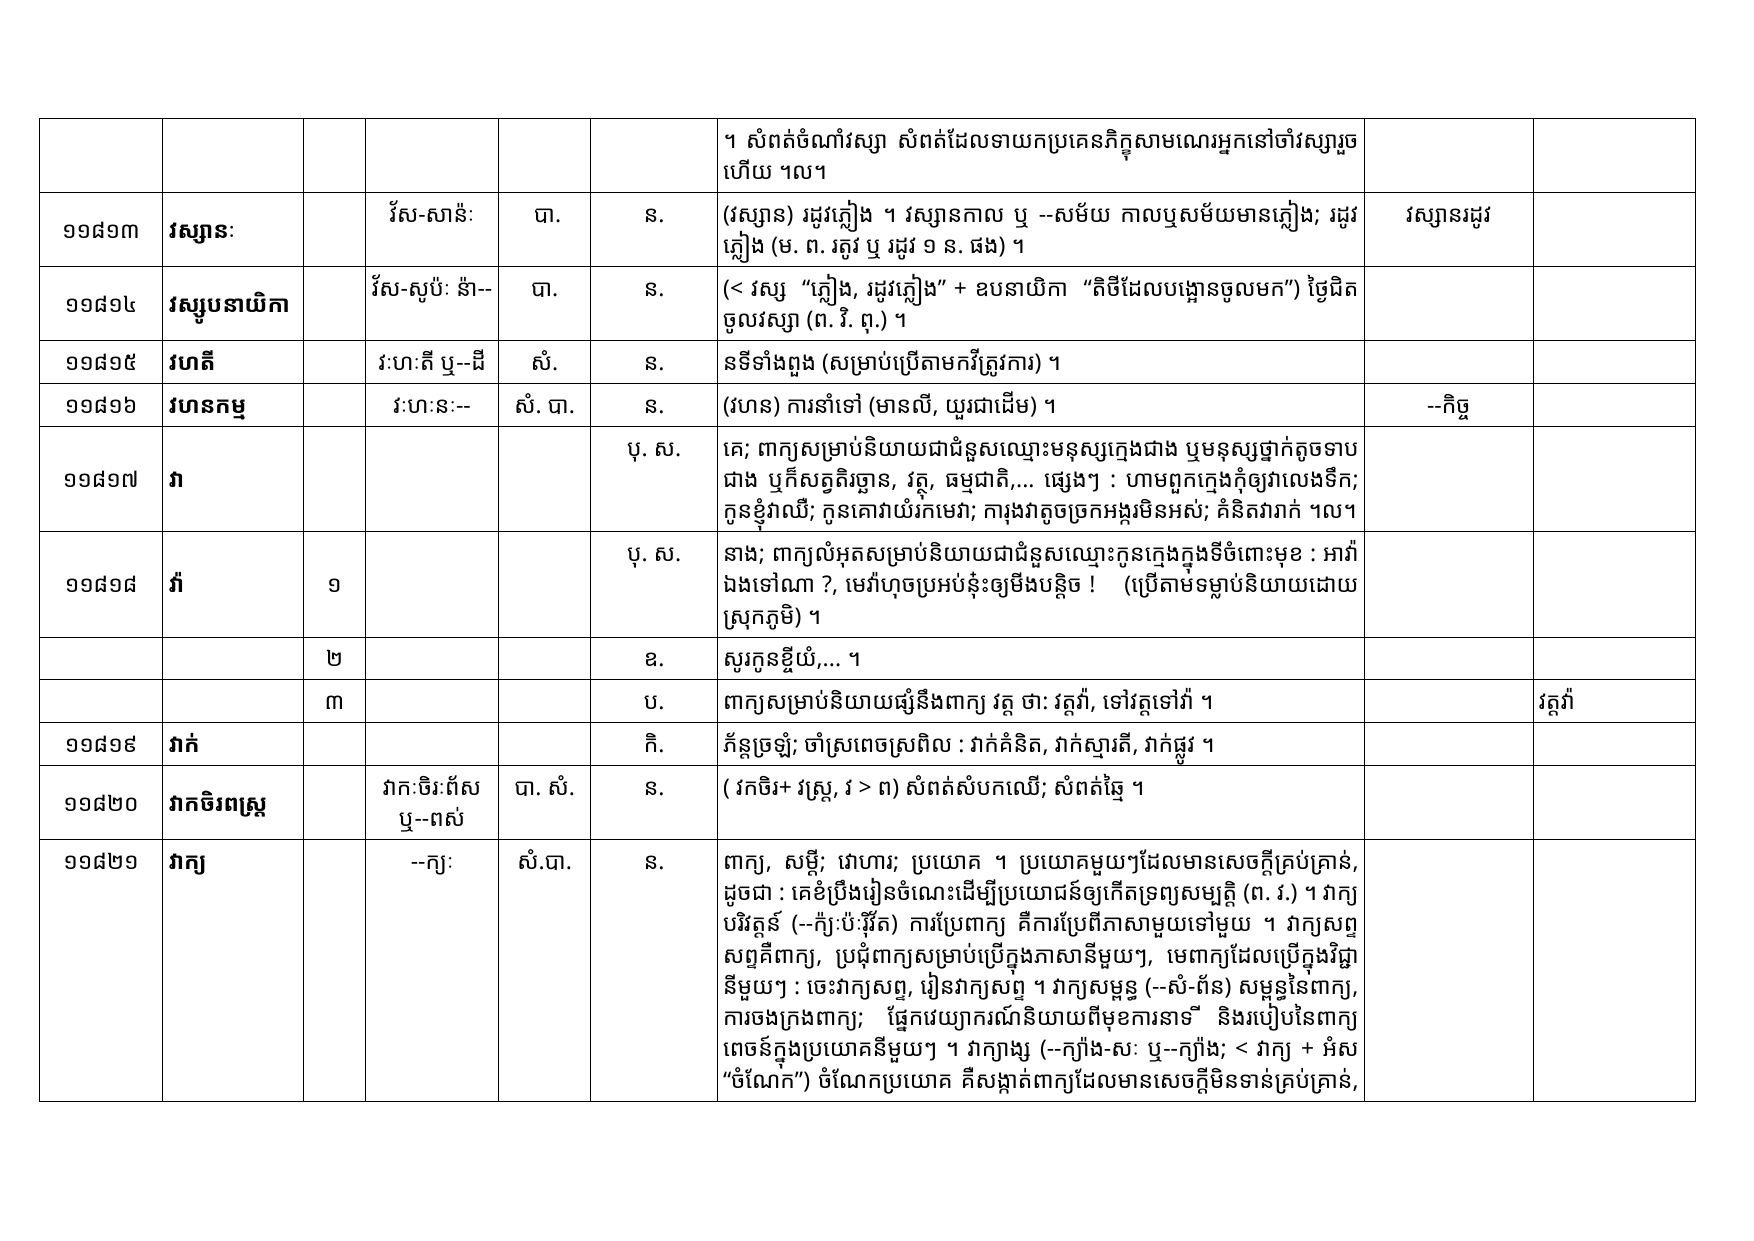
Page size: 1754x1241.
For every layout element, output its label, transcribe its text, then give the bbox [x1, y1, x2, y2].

table_cell ១១៨១៦ [40, 384, 162, 426]
table_cell សូរ​កូន​ខ្ចី​យំ,... ។ [718, 638, 1364, 679]
table_cell បា. [499, 193, 590, 266]
table_cell [1534, 840, 1695, 1101]
table_cell វស្សូបនាយិកា [163, 267, 303, 340]
table_cell វាកចិរ​ពស្រ្ដ [163, 766, 303, 839]
table_cell វា [163, 427, 303, 531]
table_cell [366, 427, 498, 531]
table_cell ១ [304, 532, 365, 637]
table_cell វស្សាន​រដូវ [1365, 193, 1533, 266]
table_cell [366, 532, 498, 637]
table_cell [304, 384, 365, 426]
table_cell [1534, 267, 1695, 340]
table_cell វ៉ា [163, 532, 303, 637]
table_cell ១១៨១៨ [40, 532, 162, 637]
table_cell [499, 723, 590, 765]
table_cell ១១៨១៣ [40, 193, 162, 266]
table_cell [1534, 193, 1695, 266]
table_cell កិ. [591, 723, 717, 765]
table_cell ន. [591, 341, 717, 383]
table_cell [1534, 427, 1695, 531]
table_cell [304, 267, 365, 340]
table_cell [304, 840, 365, 1101]
table_cell ១១៨២១ [40, 840, 162, 1101]
table_cell វស្សានៈ [163, 193, 303, 266]
table_cell បុ. ស. [591, 427, 717, 531]
table_cell [1365, 766, 1533, 839]
table_cell [499, 680, 590, 722]
table_cell [304, 341, 365, 383]
table_cell បុ. ស. [591, 532, 717, 637]
table_cell នាង; ពាក្យ​លំអុត​សម្រាប់​និយាយ​ជា​ជំនួស​ឈ្មោះ​កូន​ក្មេង​ក្នុង​ទី​ចំពោះ​មុខ : អា​វ៉ា ឯង​ទៅ​ណា ?, មេ​វ៉ា​ហុច​ប្រអប់​នុ៎ះ​ឲ្យ​មីង​បន្តិច ! (ប្រើ​តាម​ទម្លាប់​និយាយ​ដោយ​ស្រុក​ភូមិ) ។ [718, 532, 1364, 637]
table_cell ( វកចិរ+ វស្រ្ត, វ > ព) សំពត់​សំបក​ឈើ; សំពត់​ឆ្មៃ ។ [718, 766, 1364, 839]
table_cell ន. [591, 840, 717, 1101]
table_cell [1365, 341, 1533, 383]
table_cell ២ [304, 638, 365, 679]
table_cell វ័ស-សាន៉ៈ [366, 193, 498, 266]
table_cell [1365, 427, 1533, 531]
table_cell [591, 119, 717, 192]
table_cell [40, 680, 162, 722]
table_cell [499, 119, 590, 192]
table_cell [163, 680, 303, 722]
table_cell [304, 766, 365, 839]
table_cell [304, 193, 365, 266]
table_cell ន. [591, 766, 717, 839]
table_cell [40, 119, 162, 192]
table_cell វាក្យ [163, 840, 303, 1101]
table_cell នទី​ទាំងពួង (សម្រាប់​ប្រើ​តាម​កវី​ត្រូវ​ការ) ។ [718, 341, 1364, 383]
table_cell ភ័ន្ត​ច្រឡំ; ចាំ​ស្រពេចស្រពិល : វាក់​គំនិត, វាក់​ស្មារតី, វាក់​ផ្លូវ ។ [718, 723, 1364, 765]
table_cell --ក្យៈ [366, 840, 498, 1101]
table_cell ឧ. [591, 638, 717, 679]
table_cell ន. [591, 267, 717, 340]
table_cell ៣ [304, 680, 365, 722]
table_cell វហតី [163, 341, 303, 383]
table_cell [366, 119, 498, 192]
table_cell គេ; ពាក្យ​សម្រាប់​និយាយ​ជា​ជំនួស​ឈ្មោះ​មនុស្ស​ក្មេង​ជាង ឬ​មនុស្ស​ថ្នាក់​តូច​ទាប​ជាង ឬ​ក៏​សត្វ​តិរច្ឆាន, វត្ថុ, ធម្មជាតិ,... ផ្សេង​ៗ : ហាម​ពួក​ក្មេង​កុំ​ឲ្យ​វា​លេង​ទឹក; កូន​ខ្ញុំ​វា​ឈឺ; កូន​គោ​វា​យំ​រក​មេ​វា; ការុង​វា​តូច​ច្រក​អង្ករ​មិន​អស់; គំនិត​វា​រាក់ ។ល។ [718, 427, 1364, 531]
table_cell --កិច្ច [1365, 384, 1533, 426]
table_cell [1534, 341, 1695, 383]
table_cell [304, 427, 365, 531]
table_cell [499, 638, 590, 679]
table_cell [366, 638, 498, 679]
table_cell វាកៈចិរៈព័ស ឬ--ពស់ [366, 766, 498, 839]
table_cell (វស្សាន) រដូវ​ភ្លៀង ។ វស្សាន​កាល ឬ --សម័យ កាល​ឬ​សម័យ​មាន​ភ្លៀង; រដូវ​ភ្លៀង (ម. ព. រតូវ ឬ រដូវ ១ ន. ផង) ។ [718, 193, 1364, 266]
table_cell [1365, 680, 1533, 722]
table_cell (< វស្ស “ភ្លៀង, រដូវ​ភ្លៀង” + ឧបនាយិកា “តិថី​ដែល​បង្អោន​ចូល​មក”) ថ្ងៃ​ជិត​ចូល​វស្សា (ព. វិ. ពុ.) ។ [718, 267, 1364, 340]
table_cell ១១៨១៩ [40, 723, 162, 765]
table_cell បា. [499, 267, 590, 340]
table_cell [499, 427, 590, 531]
table_cell [40, 638, 162, 679]
table_cell សំ.បា. [499, 840, 590, 1101]
table_cell វៈហៈតី ឬ--ដី [366, 341, 498, 383]
table_cell [1534, 638, 1695, 679]
table_cell [1534, 384, 1695, 426]
table_cell [304, 723, 365, 765]
table_cell បា. សំ. [499, 766, 590, 839]
table_cell (វស្ស; វឞ៌, វរ្សា) ឆ្នាំ; ភ្លៀង; រដូវ​ភ្លៀង ។ កាន់​វស្សា ឬ ចាំ​វស្សា នៅ​រក្សា​អរុណ​ក្នុង​រដូវ​ភ្លៀង ក្នុង​ទី​មាន​កំណត់​របស់​បព្វជិត​ពុទ្ធ​សាសនិក ។ ខែ​វស្សា ខែ​មាន​ភ្លៀង (ព. ផ្ទ. ខែ​ប្រាំង) ។ ចូល​វស្សា ប្តេជ្ញា​ថា នៅ​ក្នុង​រដូវ​ភ្លៀង​ក្នុង​ទី​មាន​កំណត់​របស់​ភិក្ខុ​សាមណេរ ។ ចេញ​វស្សា នៅ​ចាំ​វស្សា​គ្រប់​គ្រាន់​តាម​កាល​កំណត់​ហើយ ។ ចំណេញ​វស្សា សម័យ​ដែល​ពួក​បព្វជិត​ពុទ្ធ​សាសនិក​ចេញ​វស្សា​ហើយ គឺ​កាល​ជា​ខាង​ចុង​នៃ​វស្សាន​រដូវ ។ ដាច់​វស្សា នៅ​ឲ្យ​កន្លង​អរុណ​ក្នុង​ទី​ក្រៅ​អាវាស​ដែល​កំណត់​ចាំ​វស្សា របស់​ភិក្ខុ​សាមណេរ ។ ទៀន​វស្សា ទៀន​ធំ​ដែល​ទាយក​ប្រគេន​ភិក្ខុ​សង្ឃ​ឲ្យ​អុជ​ក្នុង​រដូវ​ភ្លៀង ... ។ មួយ​វស្សា មួយ​រដូវ​ភ្លៀង: បួស​បាន​មួយ​វស្សា ។ សំពត់​ចំណាំ​វស្សា សំពត់​ដែល​ទាយក​ប្រគេន​ភិក្ខុ​សាមណេរ​អ្នក​នៅ​ចាំ​វស្សា​រួច​ហើយ ។ល។ [718, 119, 1364, 192]
table_cell (វហន) ការ​នាំ​ទៅ (មាន​លី, យួរ​ជាដើម) ។ [718, 384, 1364, 426]
table_cell វៈហៈនៈ-- [366, 384, 498, 426]
table_cell ន. [591, 193, 717, 266]
table_cell វ័ស-សូប៉ៈ ន៉ា-- [366, 267, 498, 340]
table_cell [1365, 119, 1533, 192]
table_cell [1534, 723, 1695, 765]
table_cell ន. [591, 384, 717, 426]
table_cell [1365, 723, 1533, 765]
table_cell សំ. [499, 341, 590, 383]
table_cell ប. [591, 680, 717, 722]
table_cell [1534, 532, 1695, 637]
table_cell វាក់ [163, 723, 303, 765]
table_cell វហន​កម្ម [163, 384, 303, 426]
table_cell [366, 723, 498, 765]
table_cell [1534, 766, 1695, 839]
table_cell សំ. បា. [499, 384, 590, 426]
table_cell [366, 680, 498, 722]
table_cell [163, 638, 303, 679]
table_cell វត្ត​វ៉ា [1534, 680, 1695, 722]
table_cell [1365, 638, 1533, 679]
table_cell ១១៨១៥ [40, 341, 162, 383]
table_cell [163, 119, 303, 192]
table_cell [304, 119, 365, 192]
table_cell [1365, 532, 1533, 637]
table_cell ១១៨១៧ [40, 427, 162, 531]
table_cell ១១៨១៤ [40, 267, 162, 340]
table_cell [499, 532, 590, 637]
table_cell ពាក្យ, សម្តី; វោហារ; ប្រយោគ ។ ប្រយោគ​មួយ​ៗ​ដែល​មាន​សេចក្ដី​គ្រប់គ្រាន់, ដូច​ជា : គេ​ខំ​ប្រឹង​រៀន​ចំណេះ​ដើម្បី​ប្រយោជន៍​ឲ្យ​កើត​ទ្រព្យ​សម្បត្តិ (ព. វ.) ។ វាក្យបរិវត្តន៍ (--ក៉្យៈប៉ៈរ៉ិវ័ត) ការ​ប្រែ​ពាក្យ គឺ​ការ​ប្រែ​ពី​ភាសា​មួយ​ទៅ​មួយ ។ វាក្យ​សព្ទ សព្ទ​គឺ​ពាក្យ, ប្រជុំ​ពាក្យ​សម្រាប់​ប្រើ​ក្នុង​ភាសា​នីមួយ​ៗ, មេ​ពាក្យ​ដែល​ប្រើ​ក្នុង​វិជ្ជា​នីមួយ​ៗ : ចេះ​វាក្យ​សព្ទ, រៀន​វាក្យ​សព្ទ ។ វាក្យ​សម្ពន្ធ (--សំ-ព័ន) សម្ពន្ធ​នៃ​ពាក្យ, ការ​ចង​ក្រង​ពាក្យ; ផ្នែក​វេយ្យាករណ៍​និយាយ​ពី​មុខ​ការ​នាទី និង​របៀប​នៃ​ពាក្យ​ពេចន៍​ក្នុង​ប្រយោគ​នីមួយ​ៗ ។ វាក្យាង្ស (--ក្យ៉ាង-សៈ ឬ--ក្យ៉ាង; < វាក្យ + អំស “ចំណែក”) ចំណែក​ប្រយោគ គឺ​សង្កាត់​ពាក្យ​ដែល​មាន​សេចក្ដី​មិន​ទាន់​គ្រប់គ្រាន់, ដូច​ជា : ផ្ទះ​របស់​ខ្ញុំ; ស្រុក​កើត​ជំងឺ (ព. វ.) ។ វាក្យារម្ភ (--ក្យ៉ារុ័ម-ភៈ ឬ--រ៉ំ; < វាក្យ + អារម្ភ “ផ្តើម”) ការ​ផ្តើម​ពាក្យ ។ និបាត​សព្ទ​សម្រាប់​ផ្តើម​ពាក្យ, ដូច​ជា : ក៏, ឯ, ក៏​ឯ; ចំណែក​ឯ,... (ព. វ.) ។ល។ [718, 840, 1364, 1101]
table_cell [1365, 840, 1533, 1101]
table_cell ពាក្យ​សម្រាប់​និយាយ​ផ្សំ​នឹង​ពាក្យ វត្ត ថា: វត្ត​វ៉ា, ទៅ​វត្ត​ទៅ​វ៉ា ។ [718, 680, 1364, 722]
table_cell [1534, 119, 1695, 192]
table_cell ១១៨២០ [40, 766, 162, 839]
table_cell [1365, 267, 1533, 340]
